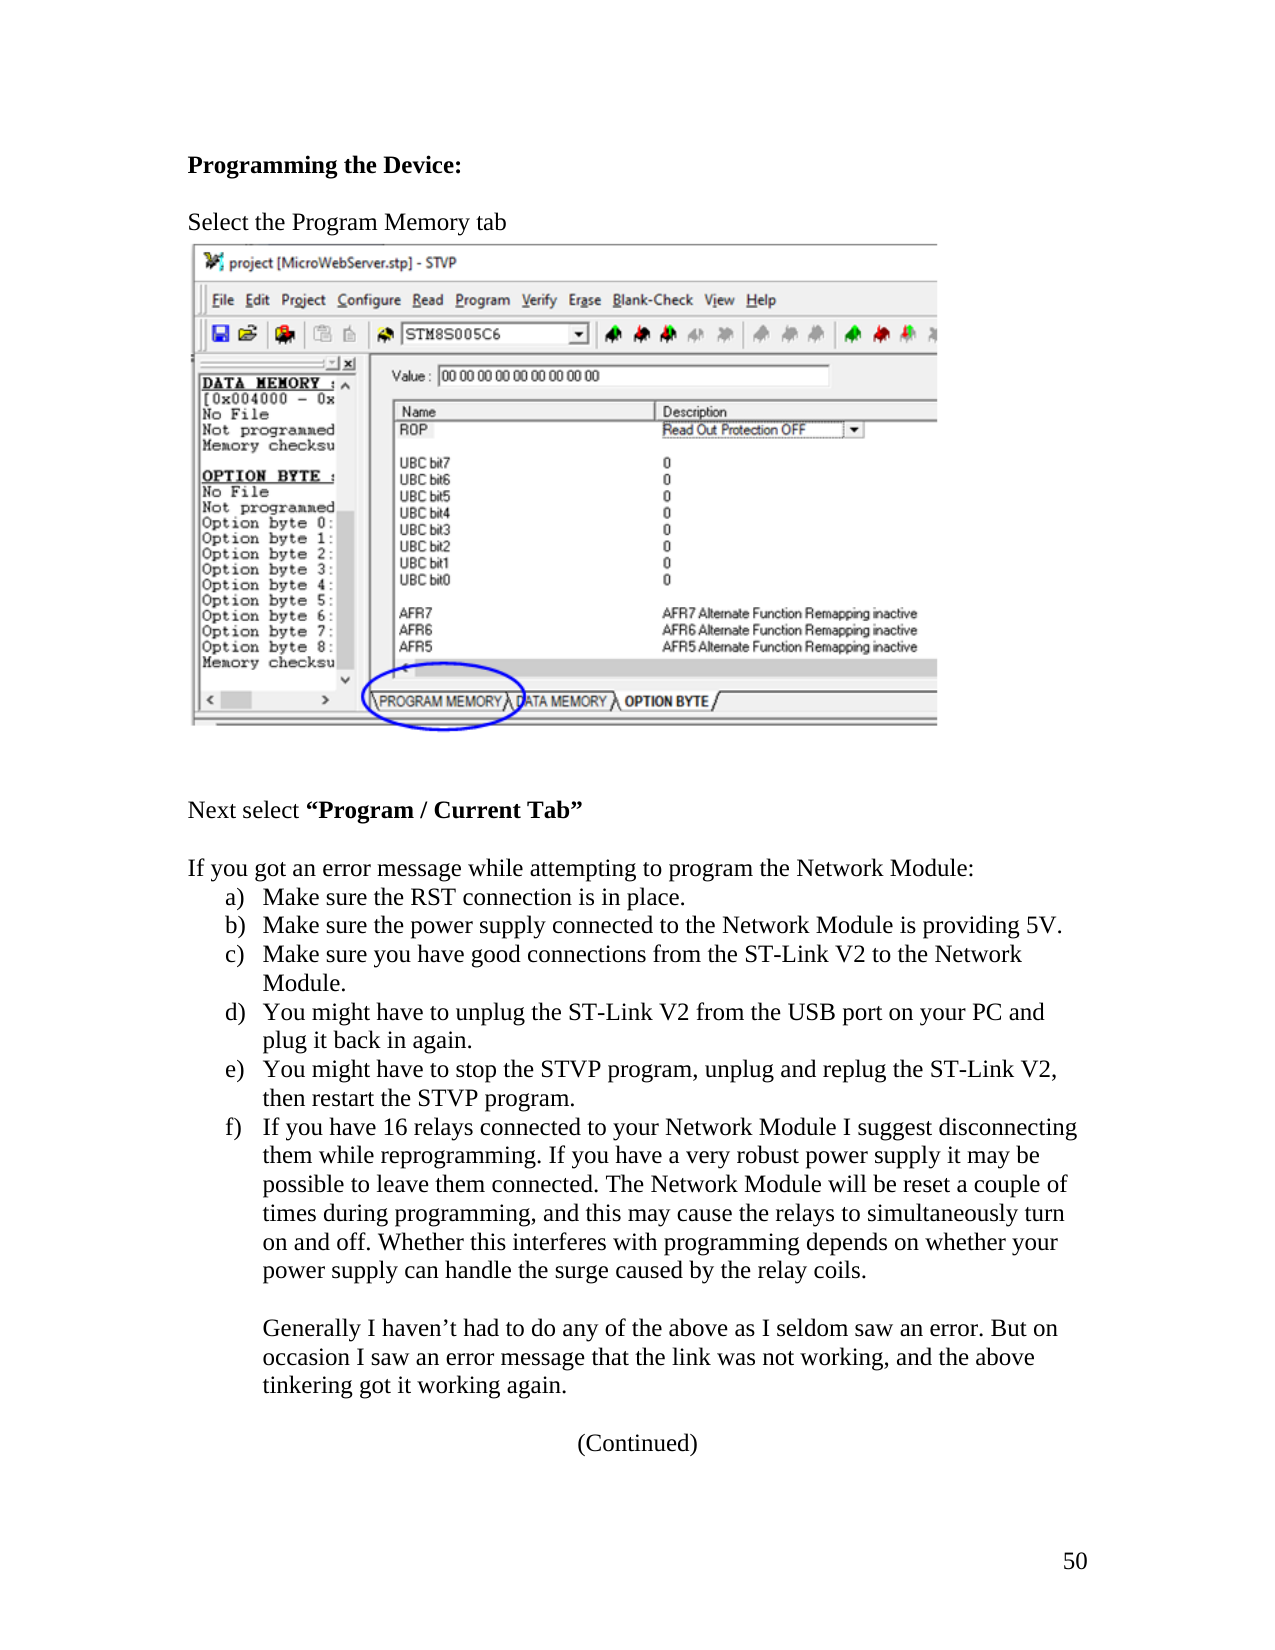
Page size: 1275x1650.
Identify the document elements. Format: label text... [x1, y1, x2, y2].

text Next select “Program / Current Tab” [187, 795, 1087, 824]
text Programming the Device: [187, 150, 1087, 179]
list You might have to unplug the ST-Link V2 from the USB port on your PC and plug it back in again. [225, 997, 1087, 1054]
text Generally I haven’t had to do any of the above as I seldom saw an error. But on occasion I saw an error message that the link was not working, and the above tinkering got it working again. [262, 1313, 1087, 1399]
picture [187, 236, 955, 738]
text (Continued) [187, 1428, 1087, 1457]
list Make sure the RST connection is in place. [225, 882, 1087, 910]
text Select the Program Memory tab [187, 207, 1087, 236]
list Make sure you have good connections from the ST-Link V2 to the Network Module. [225, 939, 1087, 997]
list You might have to stop the STVP program, unplug and replug the ST-Link V2, then restart the STVP program. [225, 1054, 1087, 1112]
list If you have 16 relays connected to your Network Module I suggest disconnecting them while reprogramming. If you have a very robust power supply it may be possible to leave them connected. The Network Module will be reset a couple of times during programming, and this may cause the relays to simultaneously turn on and off. Whether this interferes with programming depends on whether your power supply can handle the surge caused by the relay coils. [225, 1112, 1087, 1284]
text If you got an error message while attempting to program the Network Module: [187, 853, 1087, 882]
list Make sure the power supply connected to the Network Module is providing 5V. [225, 910, 1087, 939]
